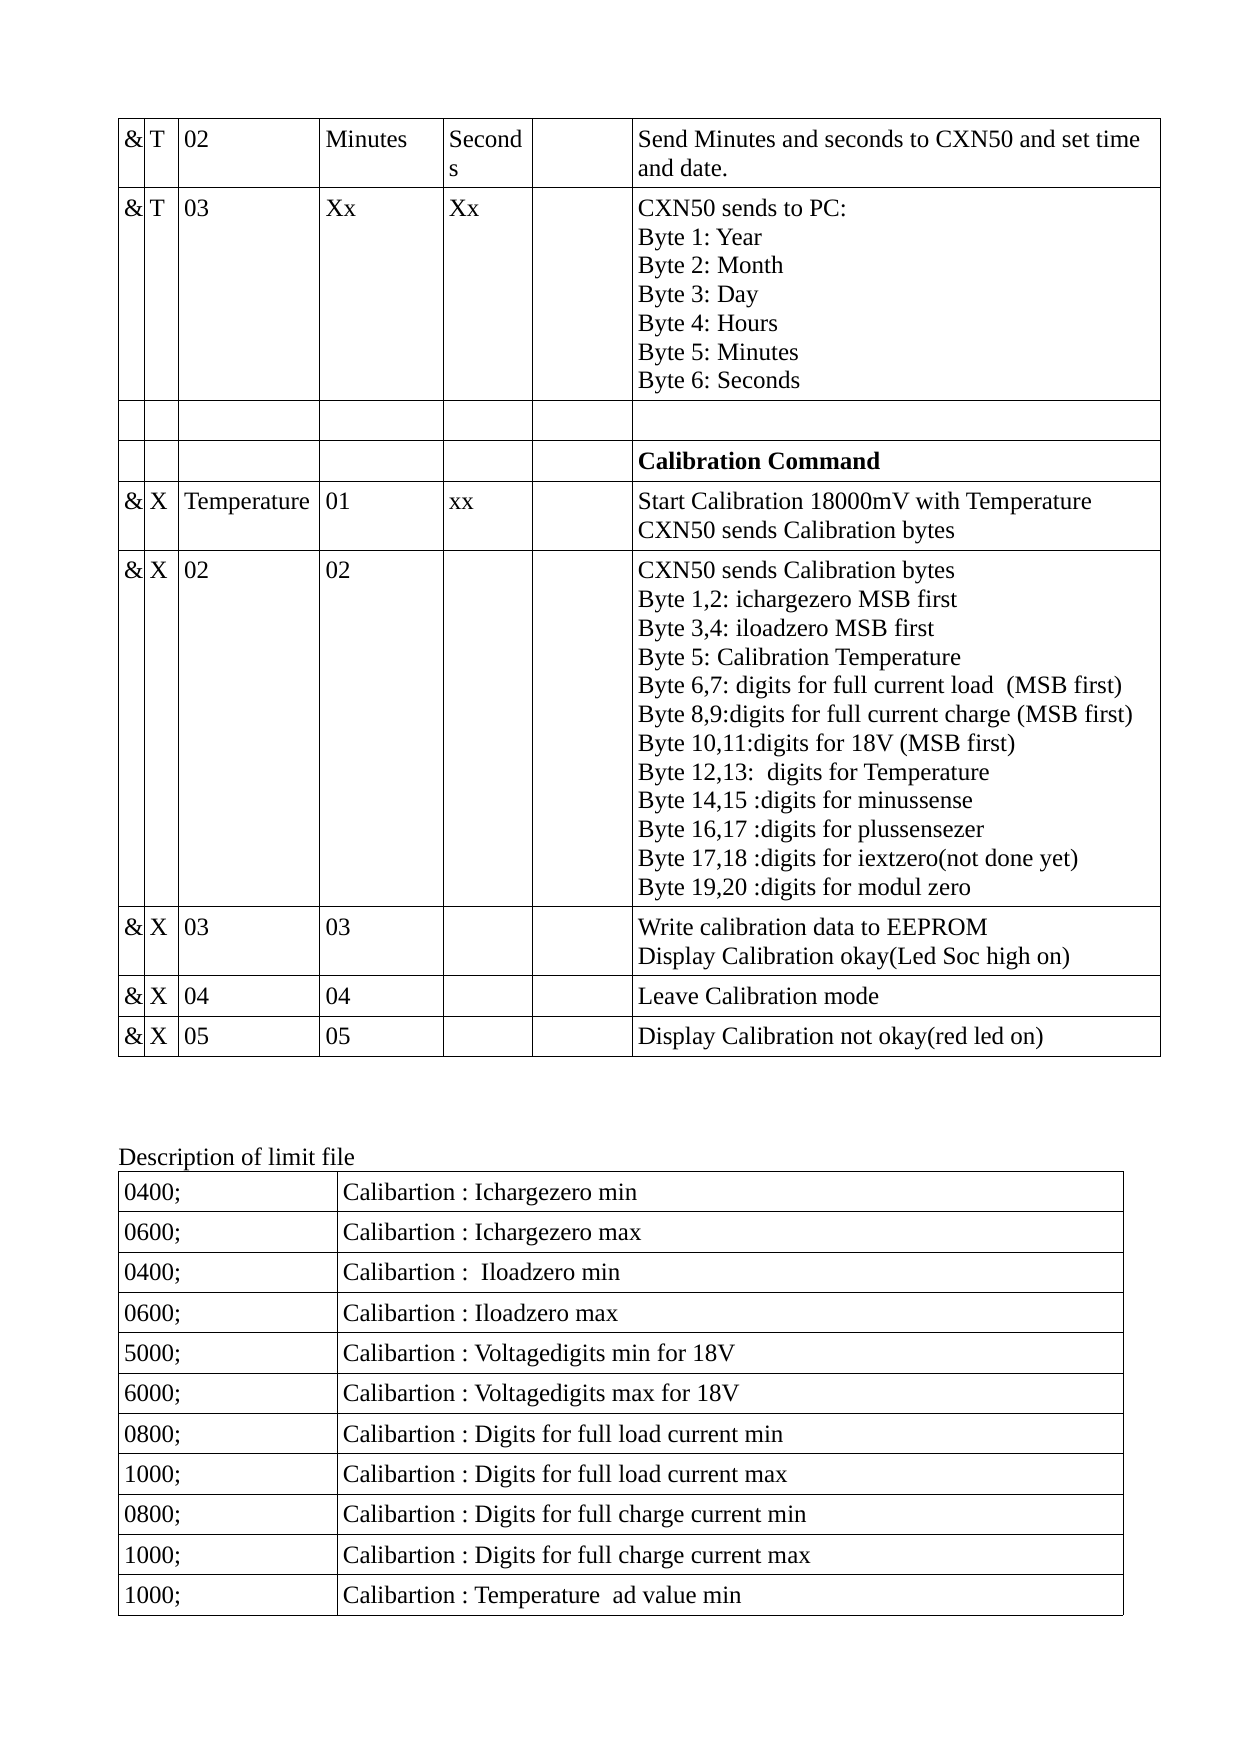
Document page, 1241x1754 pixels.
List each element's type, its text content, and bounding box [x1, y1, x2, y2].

table_cell [444, 441, 532, 481]
table_cell [444, 401, 532, 440]
table_cell X [145, 976, 178, 1016]
table_cell CXN50 sends to PC: Byte 1: Year Byte 2: Month Byte 3: Day Byte 4: Hours Byte 5: Minutes Byte 6: Seconds [633, 188, 1160, 400]
table_cell [320, 441, 443, 481]
table_cell [533, 441, 632, 481]
table_cell Calibartion : Temperature ad value min [338, 1575, 1123, 1614]
table_cell [320, 401, 443, 440]
table_cell Leave Calibration mode [633, 976, 1160, 1016]
table_cell [533, 551, 632, 906]
table_cell 0800; [119, 1495, 337, 1534]
table_cell [119, 441, 144, 481]
table_cell & [119, 1017, 144, 1056]
table_cell [533, 907, 632, 975]
table_cell Calibartion : Digits for full charge current max [338, 1535, 1123, 1574]
table_cell [119, 401, 144, 440]
table_cell [444, 1017, 532, 1056]
table_cell 6000; [119, 1374, 337, 1413]
table_header 0400; [119, 1172, 337, 1211]
table_cell 02 [179, 119, 319, 187]
table_cell Calibartion : Voltagedigits min for 18V [338, 1333, 1123, 1373]
table_header Calibartion : Ichargezero min [338, 1172, 1123, 1211]
table_cell [533, 401, 632, 440]
table_cell xx [444, 482, 532, 550]
table_cell 5000; [119, 1333, 337, 1373]
table_cell [145, 401, 178, 440]
table_cell 03 [179, 188, 319, 400]
table_cell Minutes [320, 119, 443, 187]
table_cell [179, 401, 319, 440]
table_cell [444, 907, 532, 975]
table_cell 04 [179, 976, 319, 1016]
table_cell Xx [444, 188, 532, 400]
table_cell Write calibration data to EEPROM Display Calibration okay(Led Soc high on) [633, 907, 1160, 975]
table_cell 05 [320, 1017, 443, 1056]
table_cell [444, 976, 532, 1016]
table_cell & [119, 119, 144, 187]
table_cell Calibartion : Digits for full load current max [338, 1454, 1123, 1493]
table_cell Send Minutes and seconds to CXN50 and set time and date. [633, 119, 1160, 187]
table_cell 1000; [119, 1454, 337, 1493]
table_cell 05 [179, 1017, 319, 1056]
table_cell Calibartion : Iloadzero max [338, 1293, 1123, 1332]
table_cell Temperature [179, 482, 319, 550]
table_cell Start Calibration 18000mV with Temperature CXN50 sends Calibration bytes [633, 482, 1160, 550]
table_cell T [145, 119, 178, 187]
table_cell X [145, 482, 178, 550]
table_cell [533, 482, 632, 550]
table_cell 01 [320, 482, 443, 550]
table_cell [533, 188, 632, 400]
table_cell Calibartion : Digits for full load current min [338, 1414, 1123, 1453]
table_cell & [119, 976, 144, 1016]
table_cell Calibration Command [633, 441, 1160, 481]
table_cell & [119, 907, 144, 975]
table_cell 0800; [119, 1414, 337, 1453]
text Description of limit file [118, 1142, 1122, 1171]
table_cell Seconds [444, 119, 532, 187]
table_cell & [119, 551, 144, 906]
table_cell 03 [179, 907, 319, 975]
table_cell 0600; [119, 1212, 337, 1252]
table_cell [533, 1017, 632, 1056]
table_cell 1000; [119, 1575, 337, 1614]
table_cell X [145, 907, 178, 975]
table_cell T [145, 188, 178, 400]
table_cell [633, 401, 1160, 440]
table_cell 02 [179, 551, 319, 906]
table_cell & [119, 482, 144, 550]
table_cell X [145, 551, 178, 906]
table_cell X [145, 1017, 178, 1056]
table_cell 0600; [119, 1293, 337, 1332]
table_cell Calibartion : Ichargezero max [338, 1212, 1123, 1252]
table_cell 02 [320, 551, 443, 906]
table_cell 03 [320, 907, 443, 975]
table_cell Display Calibration not okay(red led on) [633, 1017, 1160, 1056]
table_cell [533, 976, 632, 1016]
table_cell 0400; [119, 1253, 337, 1292]
table_cell 04 [320, 976, 443, 1016]
table_cell Xx [320, 188, 443, 400]
table_cell [179, 441, 319, 481]
table_cell [444, 551, 532, 906]
table_cell Calibartion : Iloadzero min [338, 1253, 1123, 1292]
table_cell [145, 441, 178, 481]
table_cell 1000; [119, 1535, 337, 1574]
table_cell Calibartion : Digits for full charge current min [338, 1495, 1123, 1534]
table_cell Calibartion : Voltagedigits max for 18V [338, 1374, 1123, 1413]
table_cell [533, 119, 632, 187]
table_cell & [119, 188, 144, 400]
table_cell CXN50 sends Calibration bytes Byte 1,2: ichargezero MSB first Byte 3,4: iloadzero MSB first Byte 5: Calibration Temperature Byte 6,7: digits for full current load (MSB first) Byte 8,9:digits for full current charge (MSB first) Byte 10,11:digits for 18V (MSB first) Byte 12,13: digits for Temperature Byte 14,15 :digits for minussense Byte 16,17 :digits for plussensezer Byte 17,18 :digits for iextzero(not done yet) Byte 19,20 :digits for modul zero [633, 551, 1160, 906]
